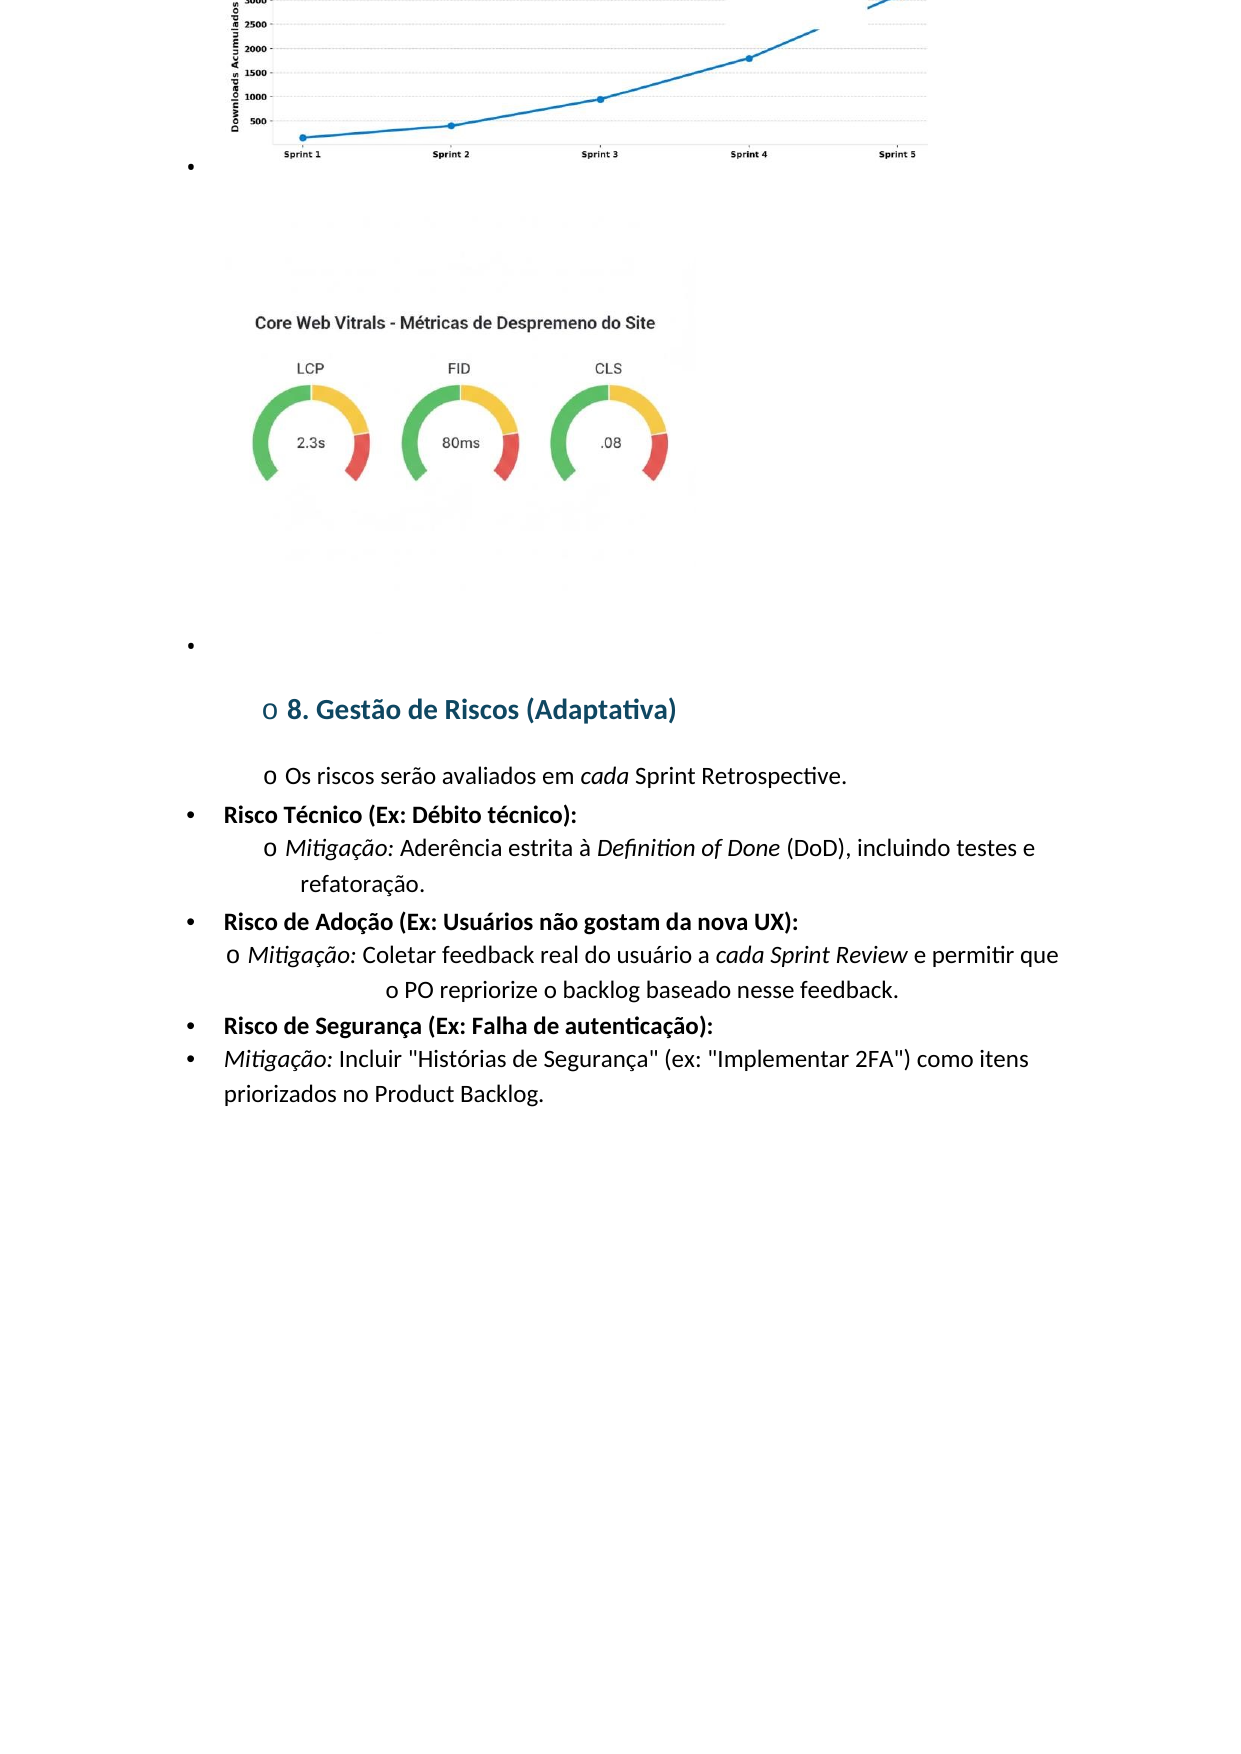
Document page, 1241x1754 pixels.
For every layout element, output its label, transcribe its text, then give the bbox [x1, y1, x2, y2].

picture [225, 168, 696, 634]
text o Mitigação: Coletar feedback real do usuário a cada Sprint Review e permitir que o PO repriorize o backlog baseado nesse feedback. [220, 939, 1064, 1005]
list Risco de Adoção (Ex: Usuários não gostam da nova UX): [186, 906, 1089, 936]
text o Os riscos serão avaliados em cada Sprint Retrospective. [263, 760, 1089, 792]
picture [225, 0, 963, 164]
list Risco de Segurança (Ex: Falha de autenticação): [186, 1010, 1089, 1041]
text o Mitigação: Aderência estrita à Definition of Done (DoD), incluindo testes e refatoração. [263, 833, 1089, 899]
list Mitigação: Incluir "Histórias de Segurança" (ex: "Implementar 2FA") como itens priorizados no Product Backlog. [186, 1044, 1089, 1109]
subtitle o 8. Gestão de Riscos (Adaptativa) [261, 691, 857, 728]
text • [186, 628, 963, 662]
list Risco Técnico (Ex: Débito técnico): [186, 799, 1089, 830]
text • [186, 150, 963, 184]
